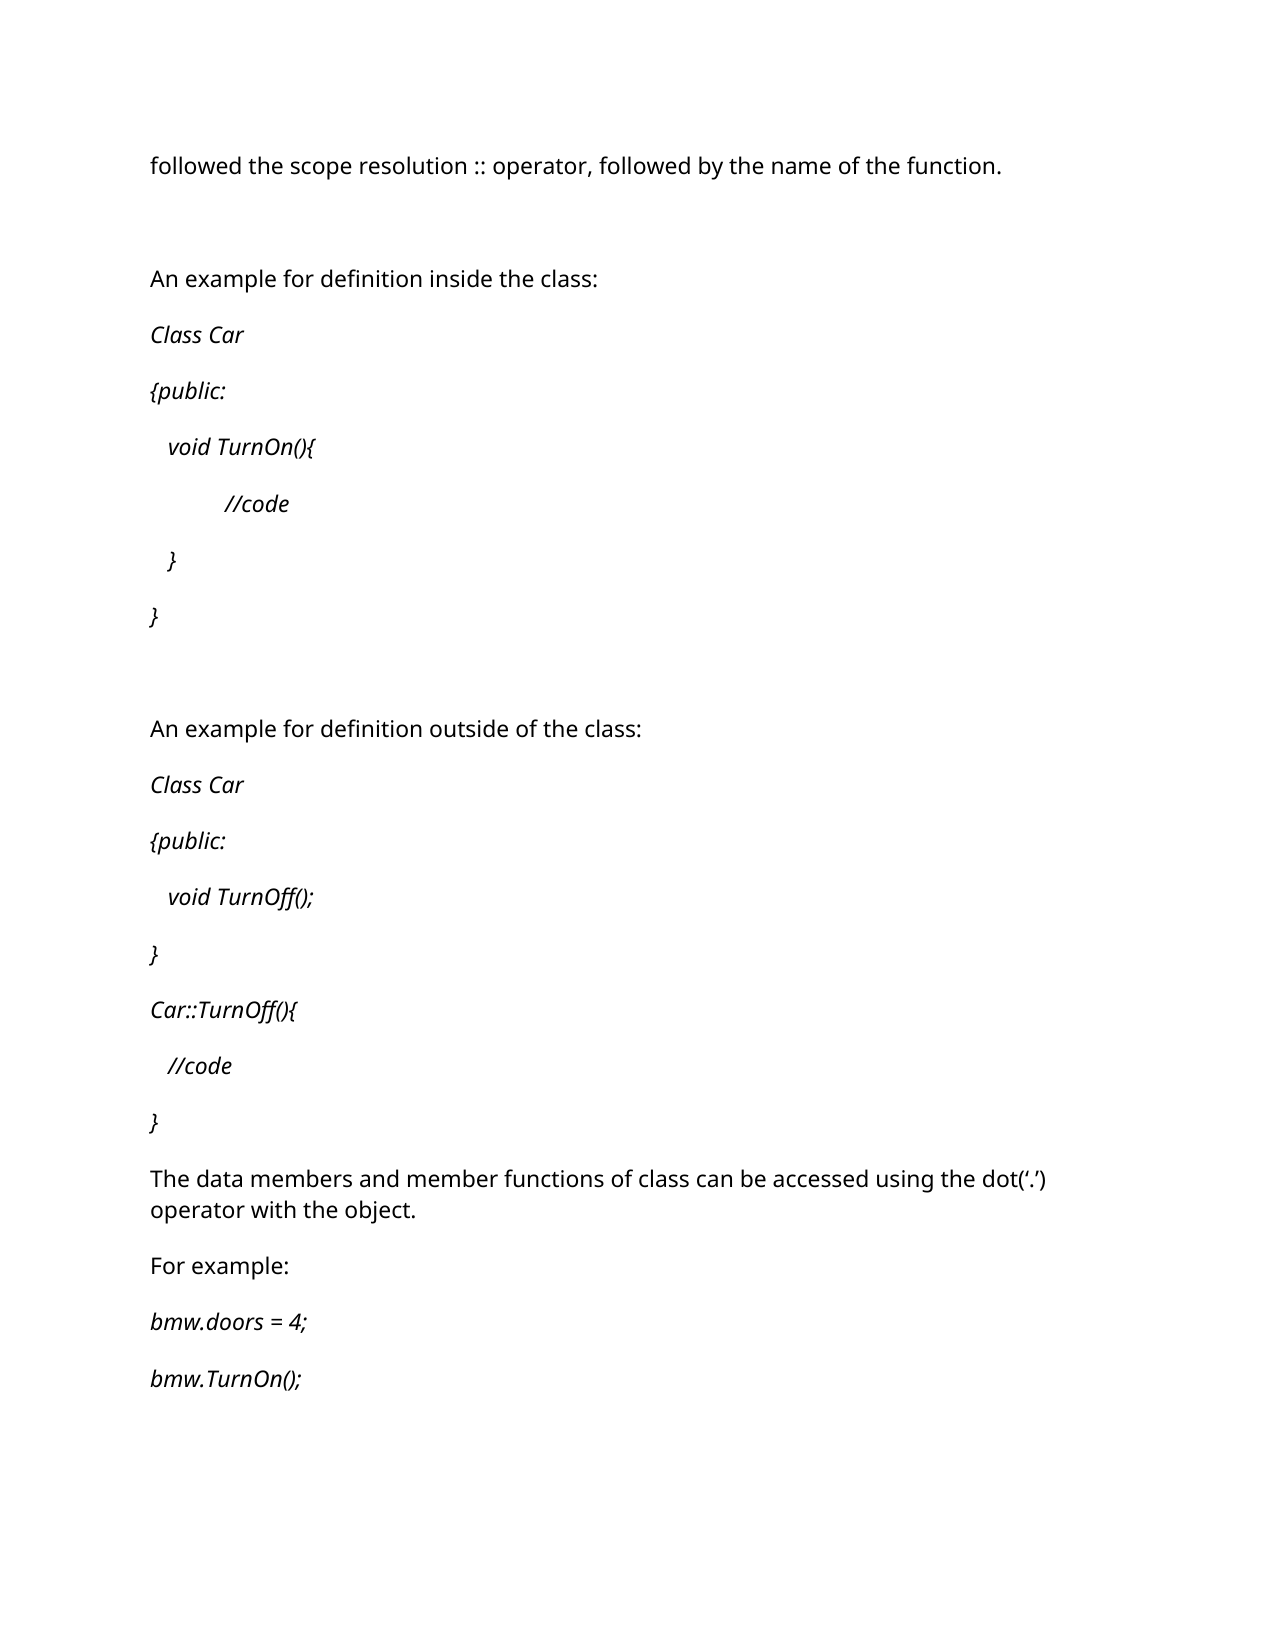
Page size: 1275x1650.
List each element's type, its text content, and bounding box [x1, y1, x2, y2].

text } [150, 1106, 1125, 1137]
text void TurnOff(); [150, 881, 1125, 912]
text bmw.TurnOn(); [150, 1362, 1125, 1394]
text An example for definition outside of the class: [150, 712, 1125, 744]
text Car::TurnOff(){ [150, 994, 1125, 1025]
text } [150, 544, 1125, 575]
text Class Car [150, 769, 1125, 800]
text //code [150, 487, 1125, 519]
text //code [150, 1050, 1125, 1081]
text For example: [150, 1250, 1125, 1281]
text } [150, 600, 1125, 631]
text followed the scope resolution :: operator, followed by the name of the function. [150, 150, 1125, 181]
text An example for definition inside the class: [150, 262, 1125, 294]
text The data members and member functions of class can be accessed using the dot(‘.’) operator with the object. [150, 1162, 1125, 1225]
text Class Car [150, 319, 1125, 350]
text } [150, 937, 1125, 969]
text {public: [150, 375, 1125, 406]
text {public: [150, 825, 1125, 856]
text bmw.doors = 4; [150, 1306, 1125, 1337]
text void TurnOn(){ [150, 431, 1125, 462]
